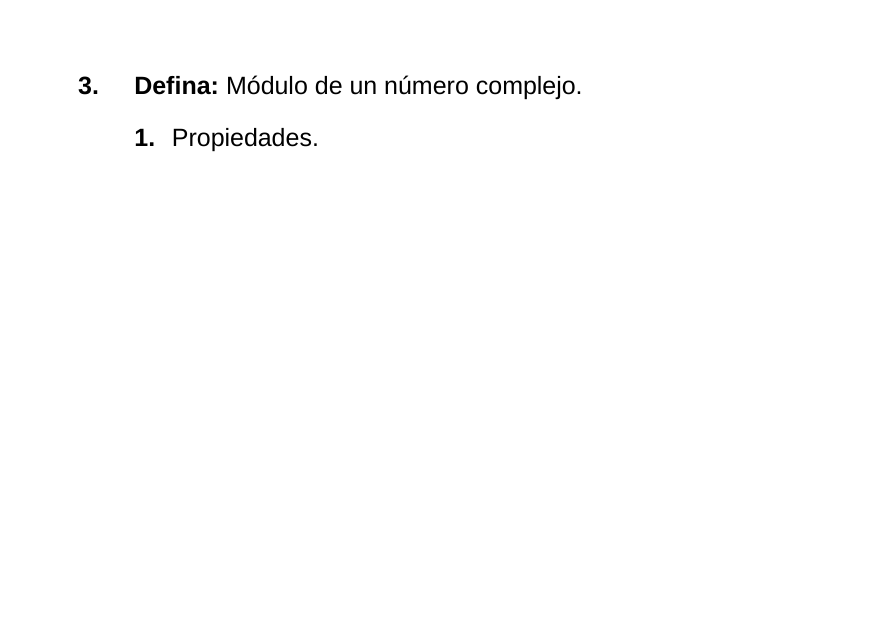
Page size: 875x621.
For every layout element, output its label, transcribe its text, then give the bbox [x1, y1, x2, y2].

list Propiedades. [134, 123, 815, 152]
list Defina: Módulo de un número complejo. [78, 71, 815, 100]
